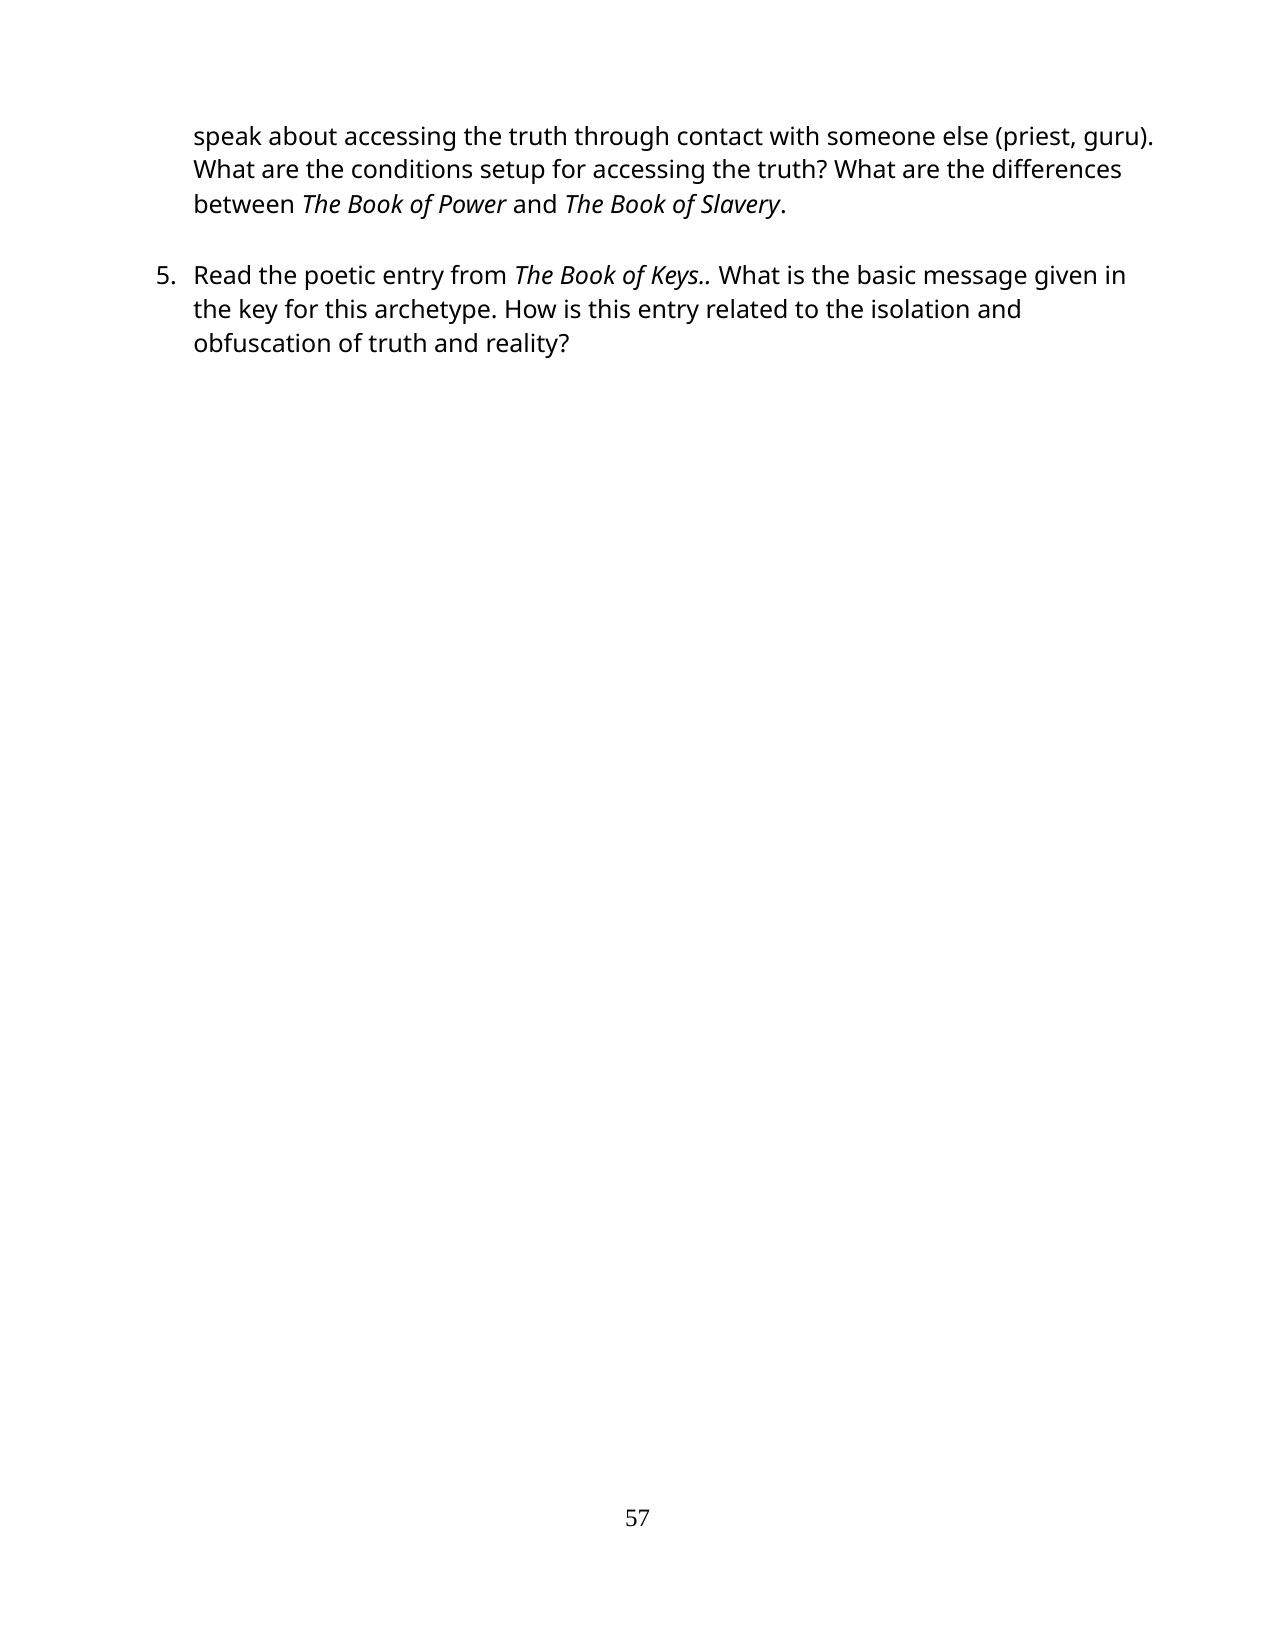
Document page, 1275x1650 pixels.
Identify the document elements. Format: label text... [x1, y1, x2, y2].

list Read the poetic entry from The Book of Keys.. What is the basic message given in the key for this archetype. How is this entry related to the isolation and obfuscation of truth and reality? [156, 258, 1157, 360]
list speak about accessing the truth through contact with someone else (priest, guru). What are the conditions setup for accessing the truth? What are the differences between The Book of Power and The Book of Slavery. [156, 118, 1157, 220]
